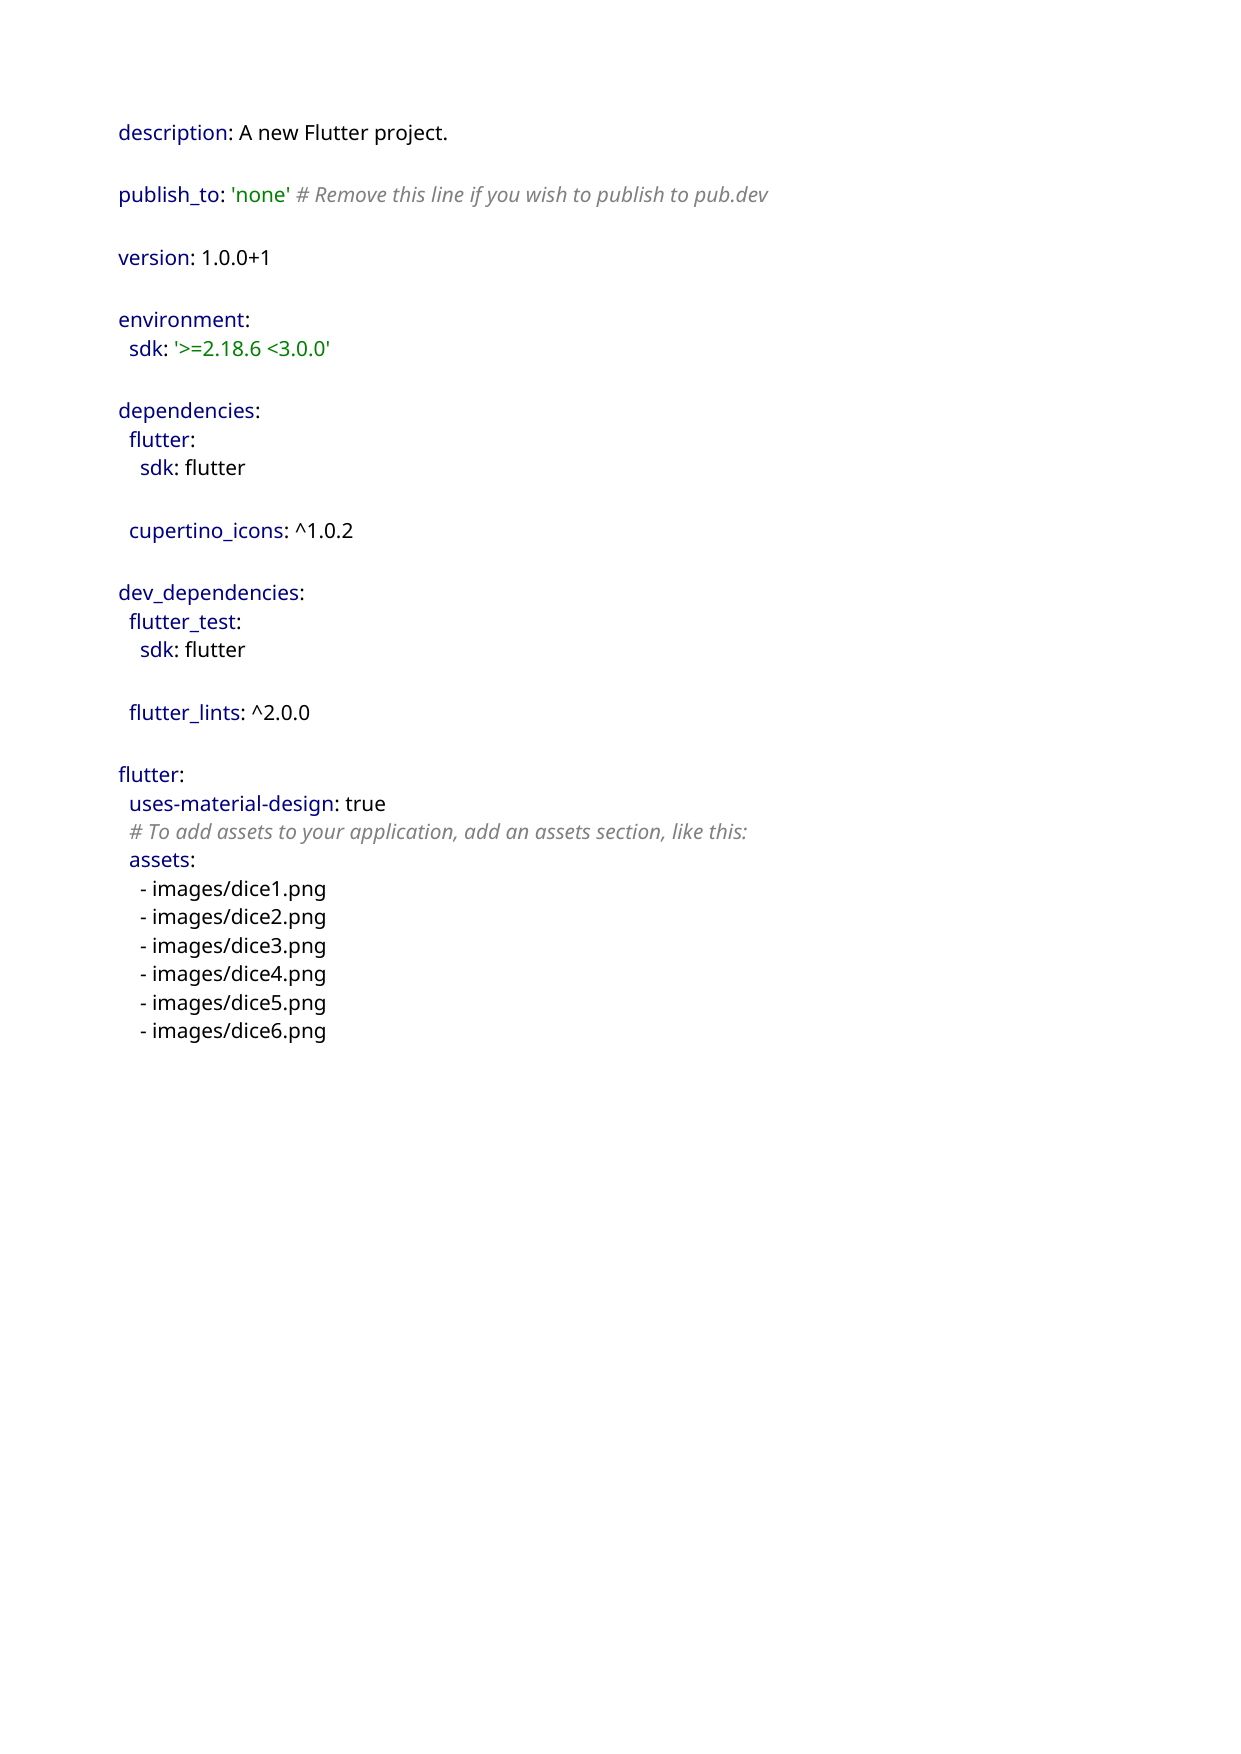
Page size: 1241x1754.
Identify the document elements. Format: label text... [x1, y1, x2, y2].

text description: A new Flutter project. publish_to: 'none' # Remove this line if you wish to publish to pub.dev version: 1.0.0+1 environment: sdk: '>=2.18.6 <3.0.0' dependencies: flutter: sdk: flutter cupertino_icons: ^1.0.2 dev_dependencies: flutter_test: sdk: flutter flutter_lints: ^2.0.0 flutter: uses-material-design: true # To add assets to your application, add an assets section, like this: assets: - images/dice1.png - images/dice2.png - images/dice3.png - images/dice4.png - images/dice5.png - images/dice6.png [118, 118, 1122, 1073]
